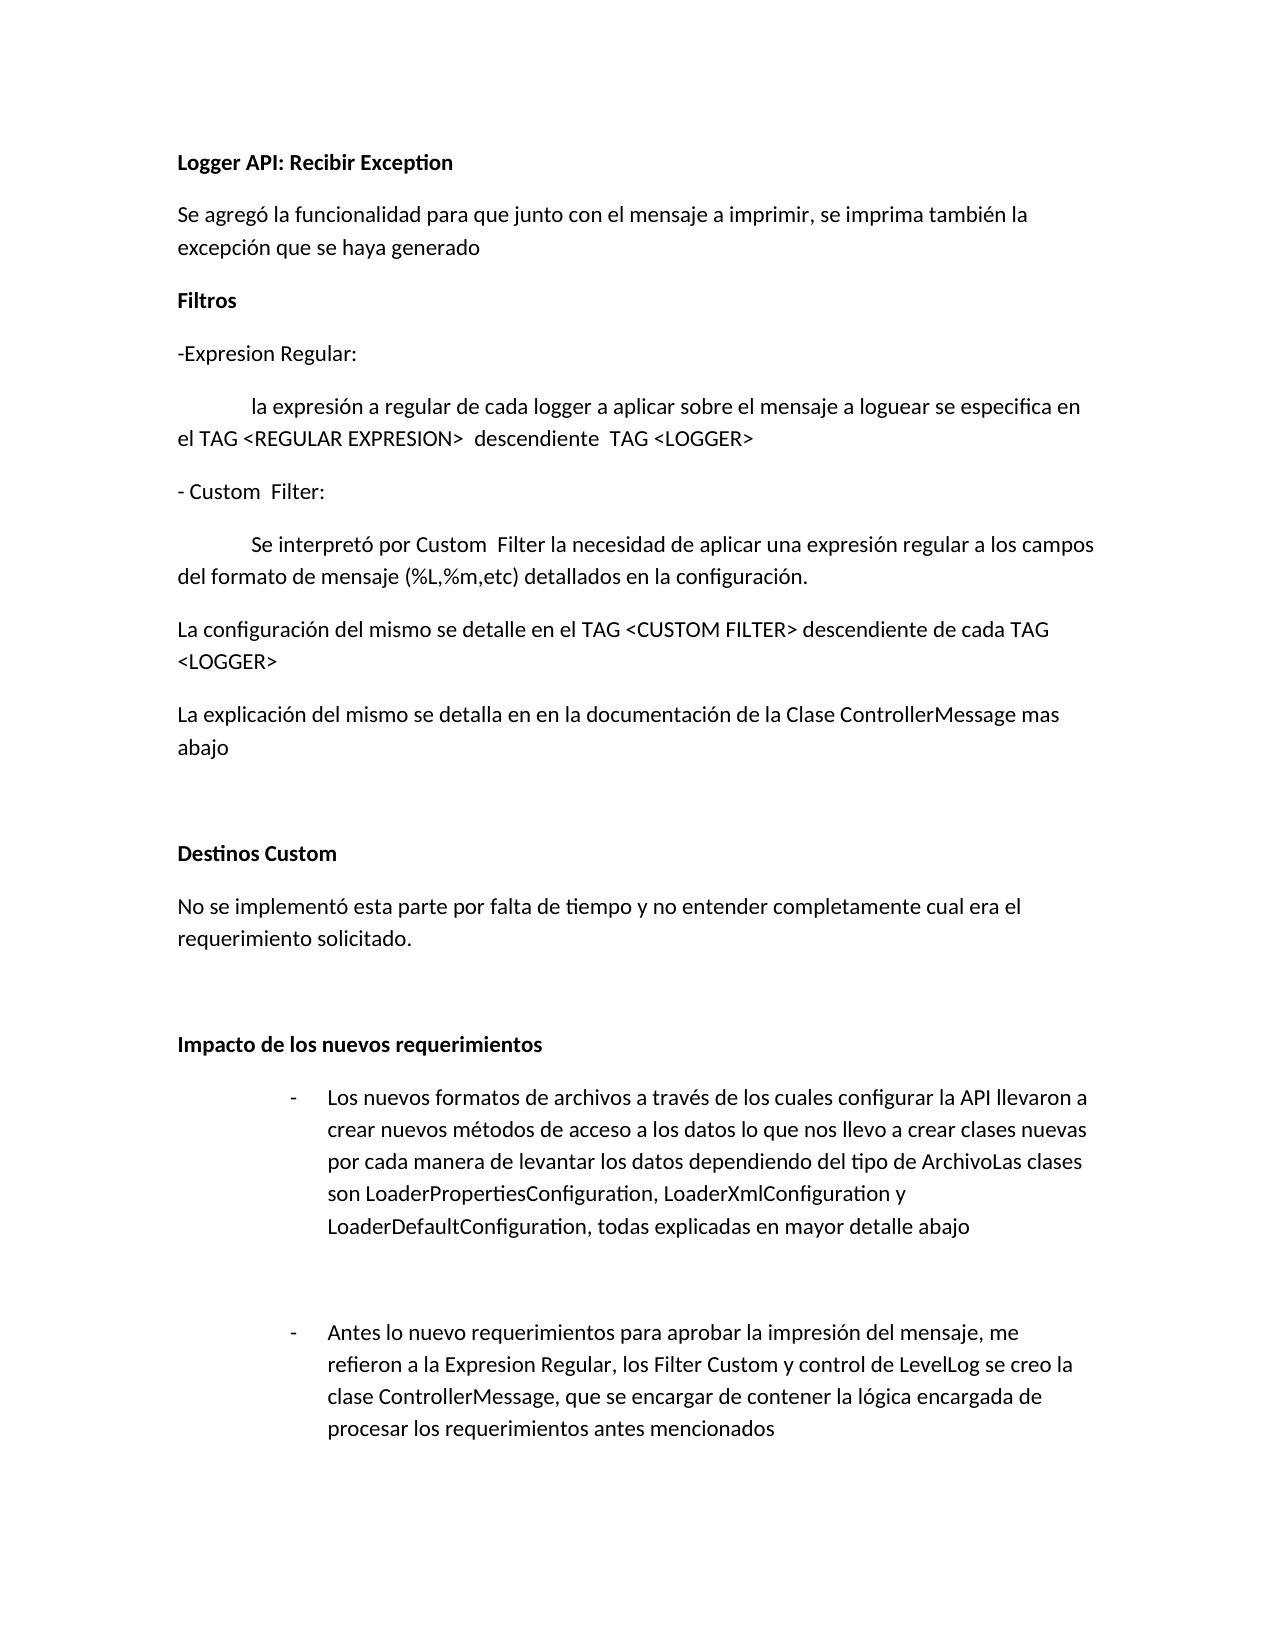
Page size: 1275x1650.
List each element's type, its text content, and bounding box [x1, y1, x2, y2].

text Filtros [177, 286, 1098, 314]
text La configuración del mismo se detalle en el TAG <CUSTOM FILTER> descendiente de cada TAG <LOGGER> [177, 615, 1098, 676]
text Se interpretó por Custom Filter la necesidad de aplicar una expresión regular a los campos del formato de mensaje (%L,%m,etc) detallados en la configuración. [177, 530, 1098, 590]
text Destinos Custom [177, 839, 1098, 867]
text Impacto de los nuevos requerimientos [177, 1030, 1098, 1058]
text la expresión a regular de cada logger a aplicar sobre el mensaje a loguear se especifica en el TAG <REGULAR EXPRESION> descendiente TAG <LOGGER> [177, 392, 1098, 452]
text Se agregó la funcionalidad para que junto con el mensaje a imprimir, se imprima también la excepción que se haya generado [177, 201, 1098, 261]
text No se implementó esta parte por falta de tiempo y no entender completamente cual era el requerimiento solicitado. [177, 892, 1098, 952]
text -Expresion Regular: [177, 339, 1098, 367]
text - Custom Filter: [177, 477, 1098, 505]
list Antes lo nuevo requerimientos para aprobar la impresión del mensaje, me refieron a la Expresion Regular, los Filter Custom y control de LevelLog se creo la clase ControllerMessage, que se encargar de contener la lógica encargada de procesar los requerimientos antes mencionados [290, 1318, 1098, 1442]
text Logger API: Recibir Exception [177, 148, 1098, 176]
text La explicación del mismo se detalla en en la documentación de la Clase ControllerMessage mas abajo [177, 701, 1098, 761]
list Los nuevos formatos de archivos a través de los cuales configurar la API llevaron a crear nuevos métodos de acceso a los datos lo que nos llevo a crear clases nuevas por cada manera de levantar los datos dependiendo del tipo de ArchivoLas clases son LoaderPropertiesConfiguration, LoaderXmlConfiguration y LoaderDefaultConfiguration, todas explicadas en mayor detalle abajo [290, 1083, 1098, 1240]
